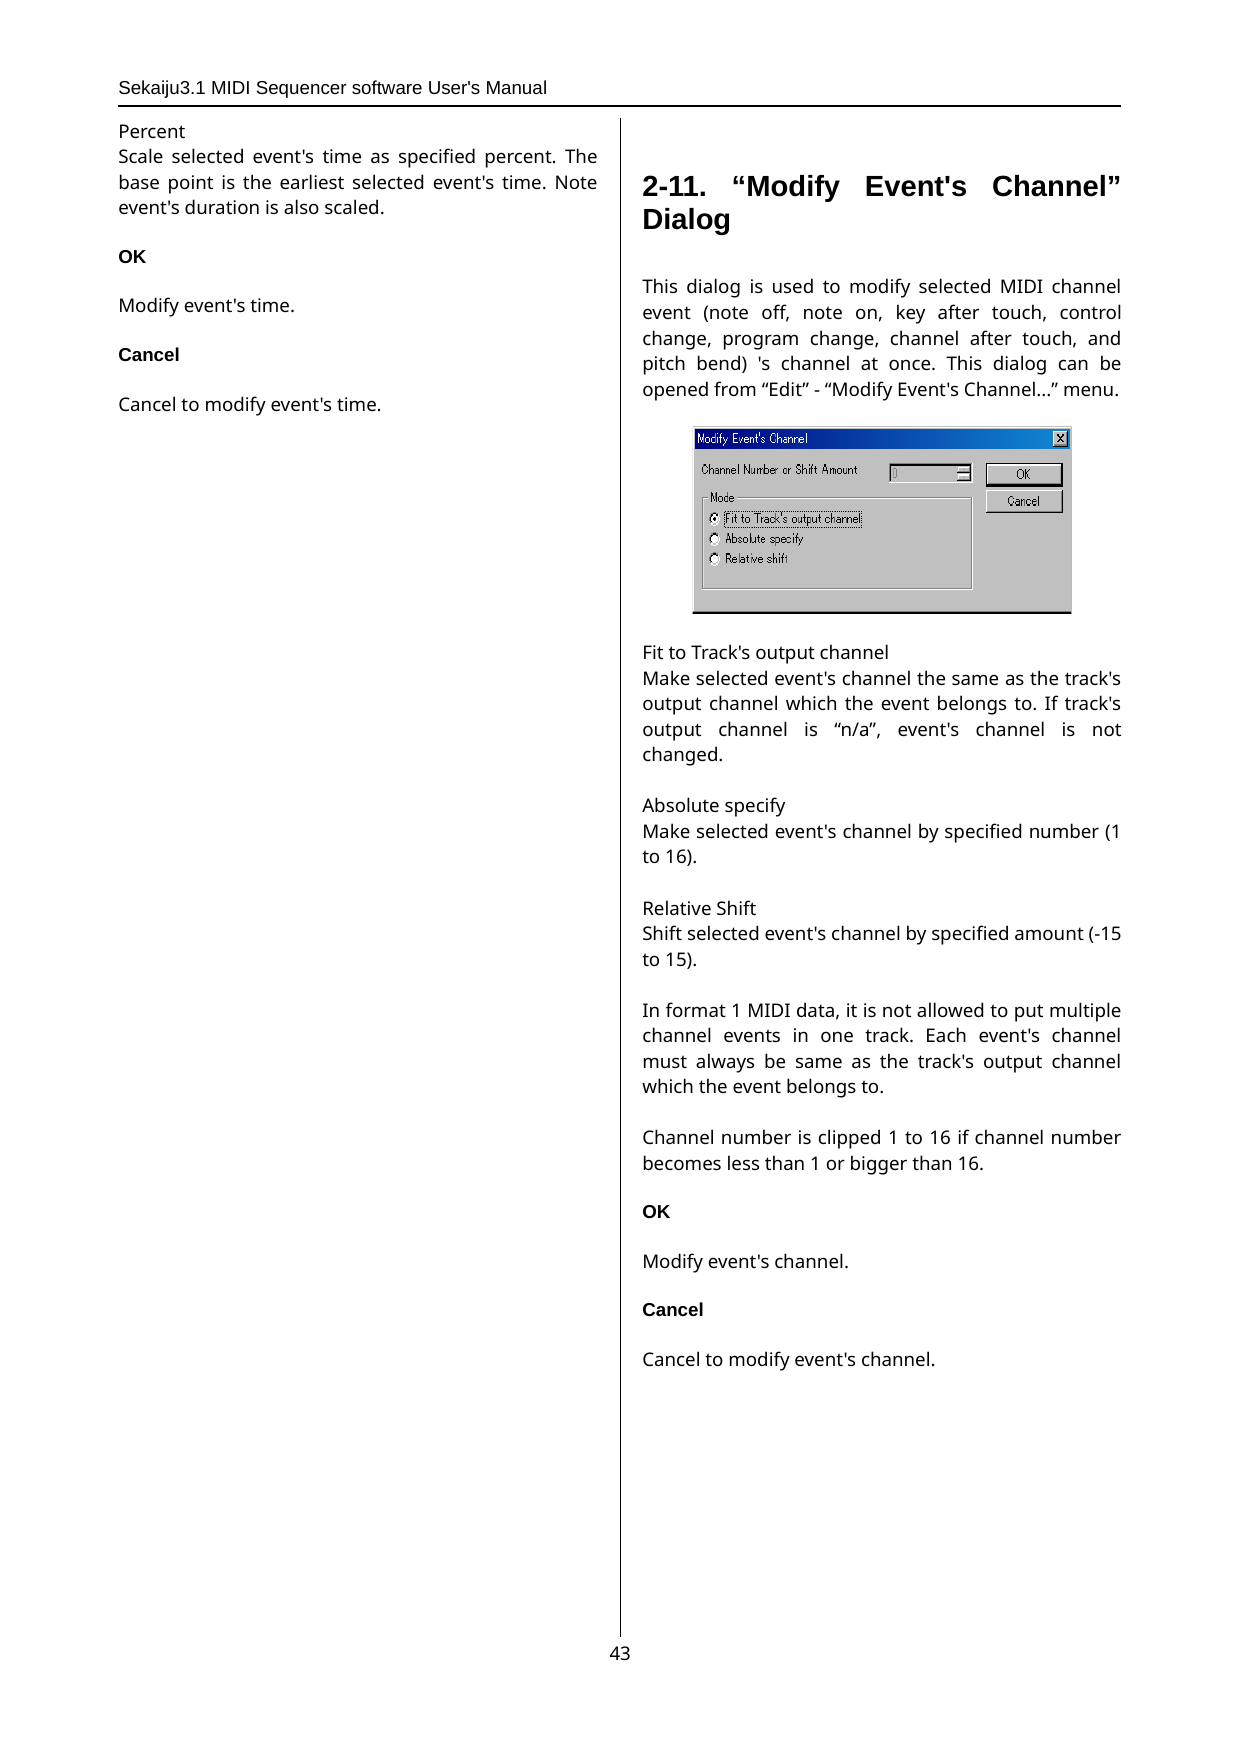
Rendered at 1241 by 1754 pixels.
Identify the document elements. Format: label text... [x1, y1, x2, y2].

text Cancel to modify event's channel. [642, 1346, 1122, 1372]
text OK [642, 1201, 1122, 1223]
text Cancel to modify event's time. [118, 391, 598, 416]
text Make selected event's channel by specified number (1 to 16). [642, 818, 1122, 869]
text Channel number is clipped 1 to 16 if channel number becomes less than 1 or bigger than 16. [642, 1124, 1122, 1176]
subtitle 2-11. “Modify Event's Channel” Dialog [642, 169, 1122, 236]
text Scale selected event's time as specified percent. The base point is the earliest selected event's time. Note event's duration is also scaled. [118, 144, 598, 220]
picture [692, 426, 1072, 614]
text Cancel [642, 1299, 1122, 1321]
text Cancel [118, 344, 598, 365]
text Fit to Track's output channel [642, 639, 1122, 665]
text Percent [118, 118, 598, 144]
text Modify event's channel. [642, 1248, 1122, 1274]
text Absolute specify [642, 793, 1122, 818]
text In format 1 MIDI data, it is not allowed to put multiple channel events in one track. Each event's channel must always be same as the track's output channel which the event belongs to. [642, 997, 1122, 1099]
text Shift selected event's channel by specified amount (-15 to 15). [642, 920, 1122, 971]
text OK [118, 246, 598, 267]
text Modify event's time. [118, 293, 598, 318]
text Make selected event's channel the same as the track's output channel which the event belongs to. If track's output channel is “n/a”, event's channel is not changed. [642, 665, 1122, 767]
text This dialog is used to modify selected MIDI channel event (note off, note on, key after touch, control change, program change, channel after touch, and pitch bend) 's channel at once. This dialog can be opened from “Edit” - “Modify Event's Channel...” menu. [642, 274, 1122, 401]
text Relative Shift [642, 895, 1122, 920]
